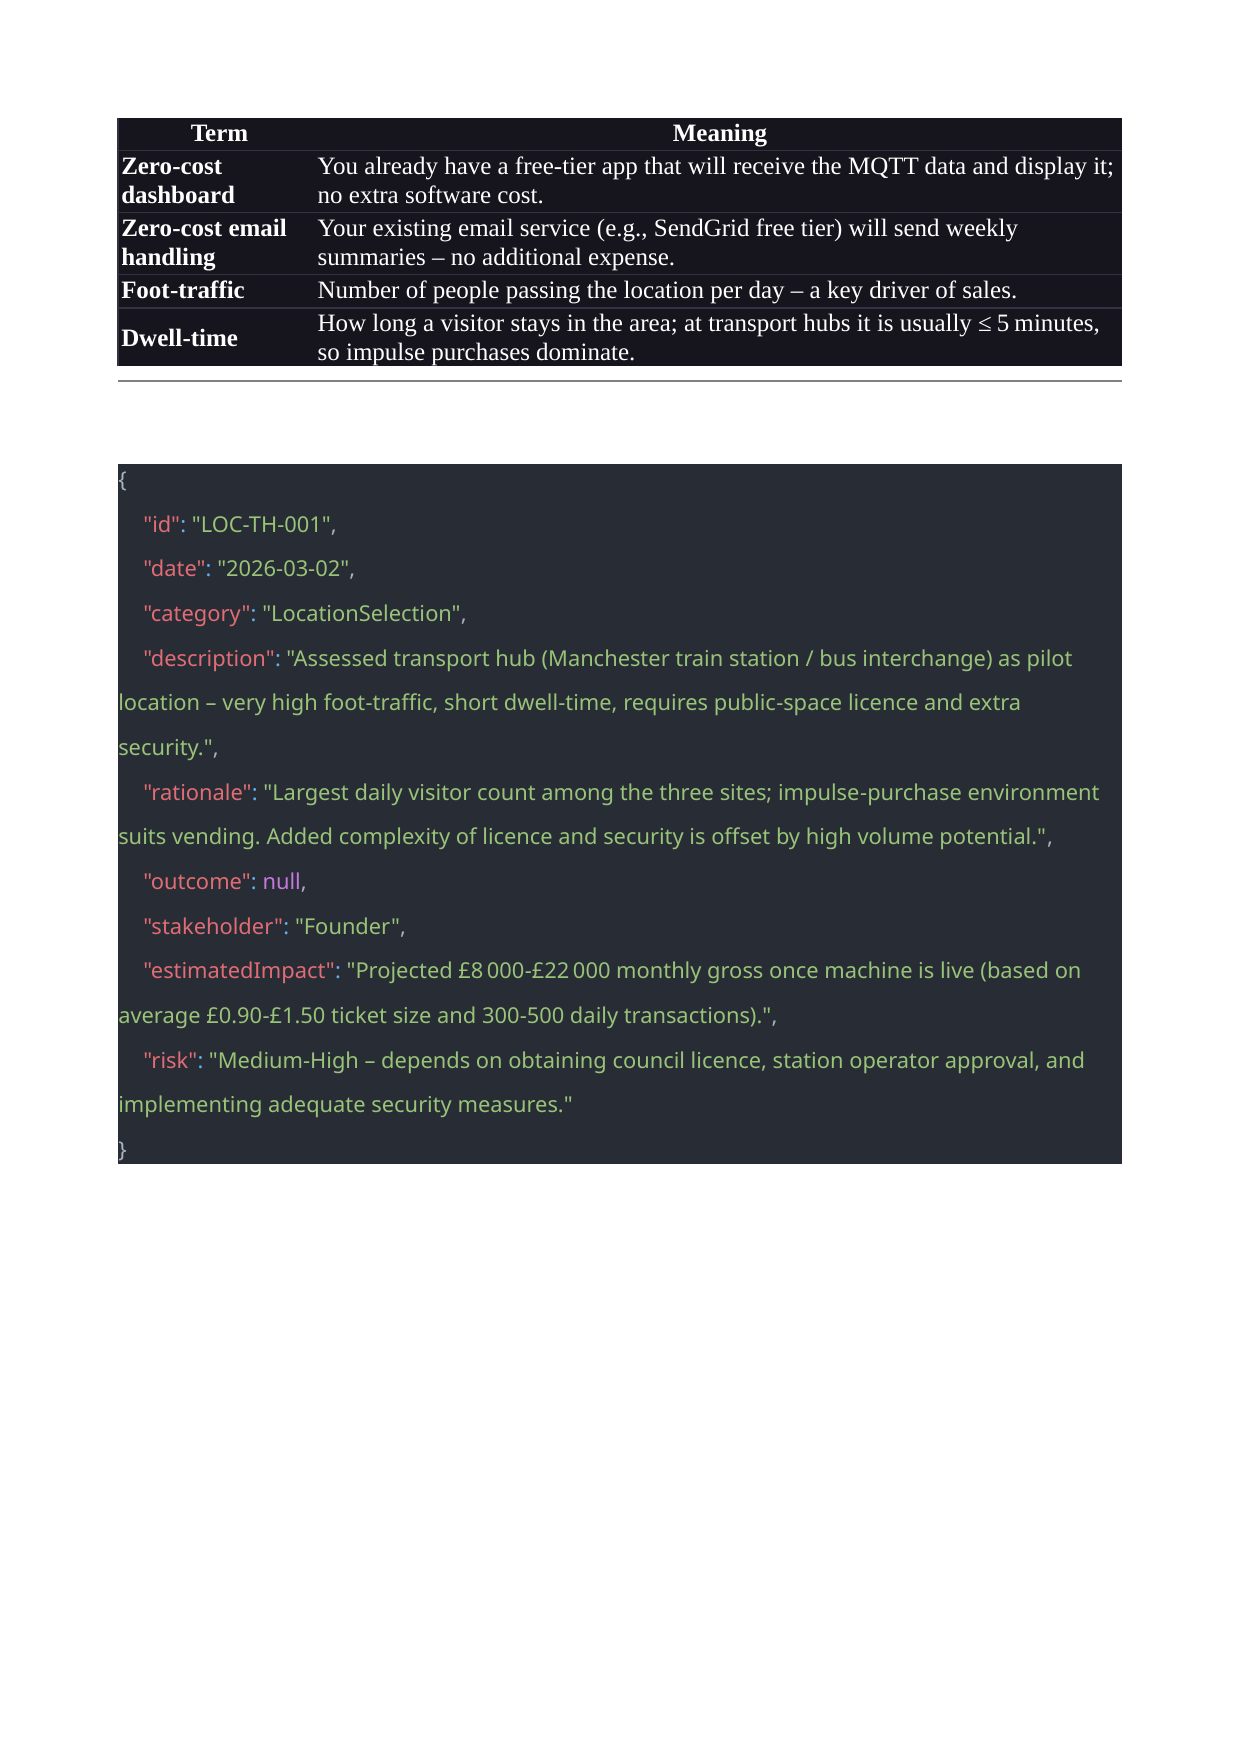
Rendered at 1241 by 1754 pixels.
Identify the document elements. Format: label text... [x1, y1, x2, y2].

subtitle 🔟 Decision‑Log Entry (Transport Hub) [118, 397, 1122, 448]
text "date": "2026-03-02", [118, 553, 1122, 583]
table_cell You already have a free‑tier app that will receive the MQTT data and display it; no extra software cost. [318, 151, 1122, 212]
table_header Term [119, 118, 317, 150]
table_cell Zero‑cost email handling [119, 213, 317, 274]
table_cell Dwell‑time [119, 309, 317, 366]
text "estimatedImpact": "Projected £8 000‑£22 000 monthly gross once machine is live (based on average £0.90‑£1.50 ticket size and 300‑500 daily transactions).", [118, 955, 1122, 1030]
text "stakeholder": "Founder", [118, 911, 1122, 941]
text "category": "LocationSelection", [118, 598, 1122, 628]
text { [118, 464, 1122, 494]
text } [118, 1134, 1122, 1164]
text "id": "LOC-TH-001", [118, 508, 1122, 538]
text "description": "Assessed transport hub (Manchester train station / bus interchange) as pilot location – very high foot‑traffic, short dwell‑time, requires public‑space licence and extra security.", [118, 643, 1122, 762]
text "rationale": "Largest daily visitor count among the three sites; impulse‑purchase environment suits vending. Added complexity of licence and security is offset by high volume potential.", [118, 777, 1122, 851]
table_header Meaning [318, 118, 1122, 150]
text "risk": "Medium‑High – depends on obtaining council licence, station operator approval, and implementing adequate security measures." [118, 1045, 1122, 1119]
text "outcome": null, [118, 866, 1122, 896]
table_cell Foot‑traffic [119, 275, 317, 307]
table_cell Your existing email service (e.g., SendGrid free tier) will send weekly summaries – no additional expense. [318, 213, 1122, 274]
table_cell Number of people passing the location per day – a key driver of sales. [318, 275, 1122, 307]
table_cell Zero‑cost dashboard [119, 151, 317, 212]
table_cell How long a visitor stays in the area; at transport hubs it is usually ≤ 5 minutes, so impulse purchases dominate. [318, 309, 1122, 366]
